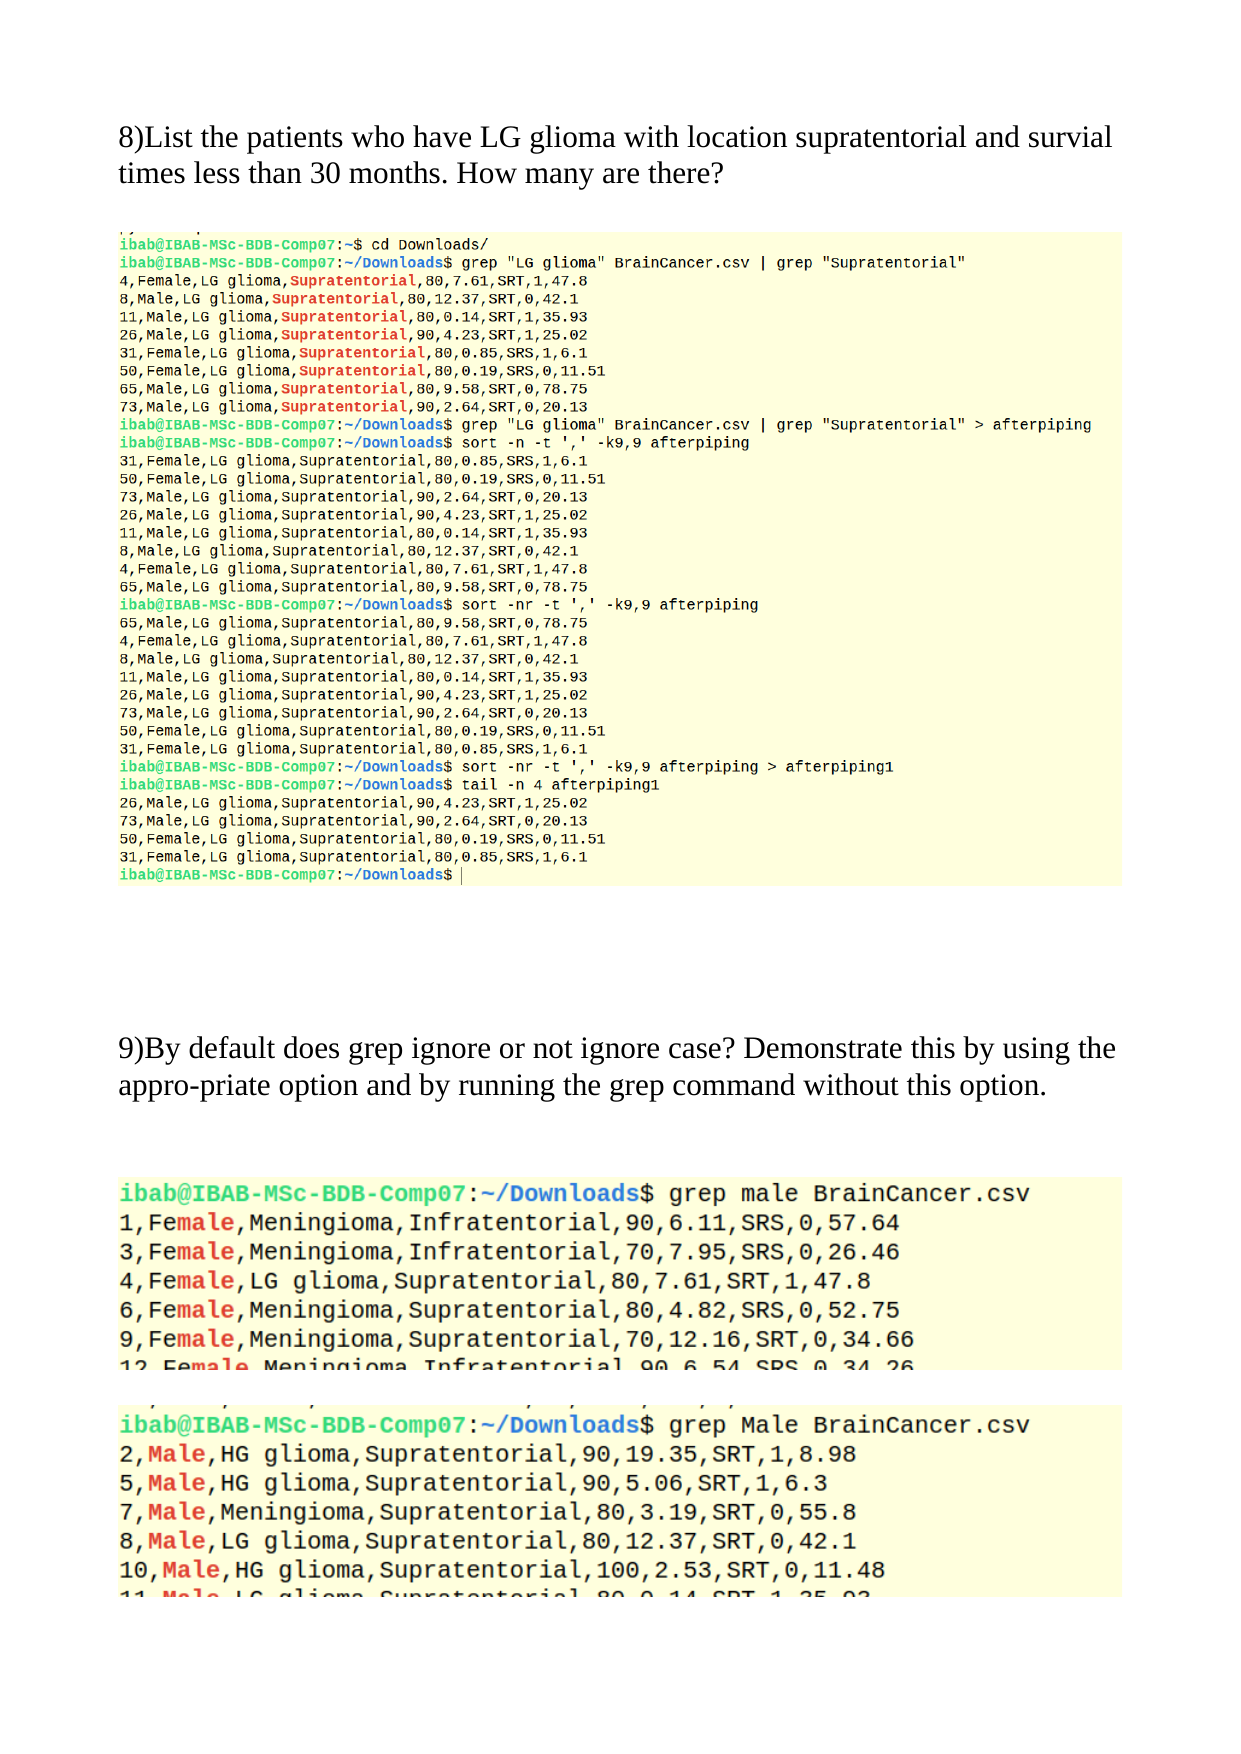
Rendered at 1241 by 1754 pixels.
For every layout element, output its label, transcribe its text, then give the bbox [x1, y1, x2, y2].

picture [118, 232, 1123, 886]
text 9)By default does grep ignore or not ignore case? Demonstrate this by using the appro-priate option and by running the grep command without this option. [118, 1030, 1122, 1102]
picture [118, 1405, 1123, 1597]
picture [118, 1177, 1123, 1370]
text 8)List the patients who have LG glioma with location supratentorial and survial times less than 30 months. How many are there? [118, 118, 1122, 190]
